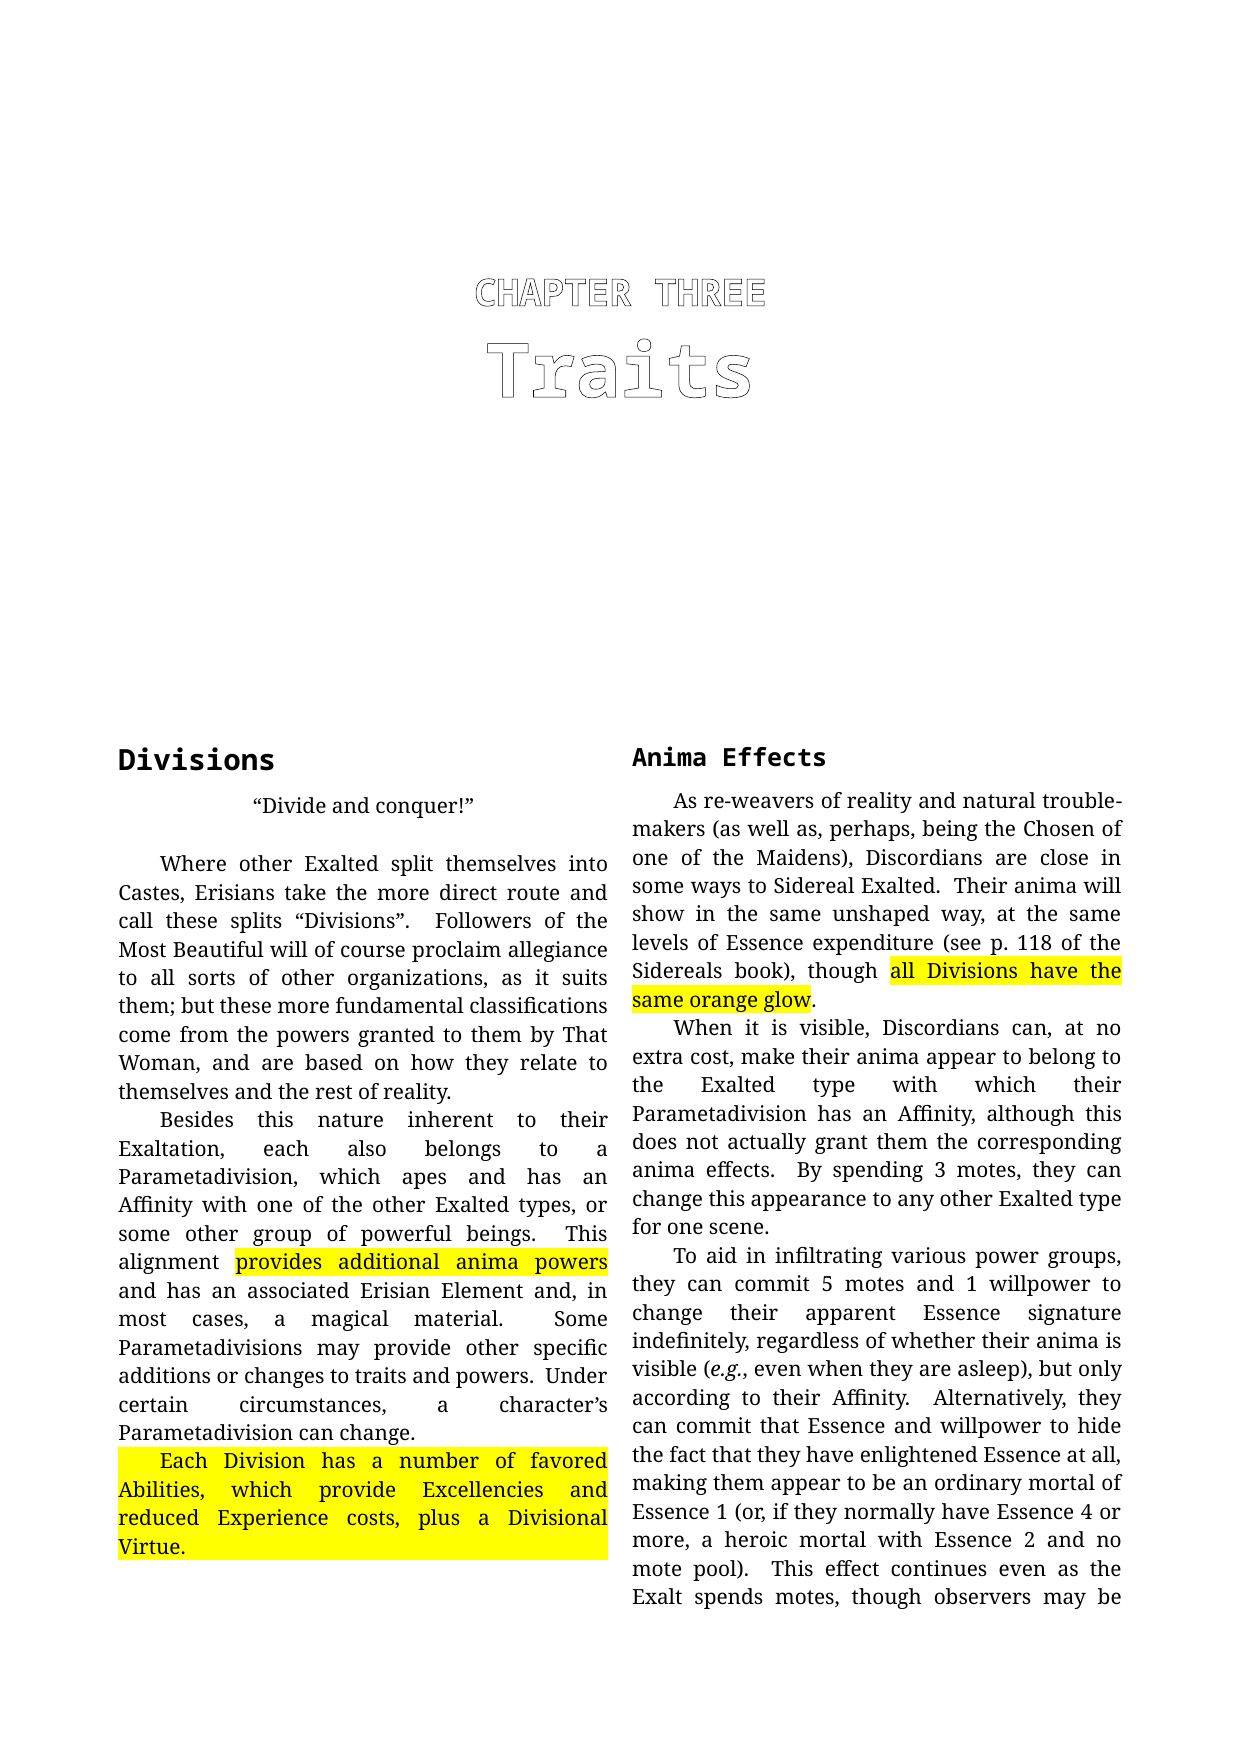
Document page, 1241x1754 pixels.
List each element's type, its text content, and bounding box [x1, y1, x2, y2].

text Each Division has a number of favored Abilities, which provide Excellencies and reduced Experience costs, plus a Divisional Virtue. [118, 1447, 608, 1560]
title Traits [118, 317, 1122, 419]
subtitle Divisions [118, 739, 608, 779]
text “Divide and conquer!” [118, 791, 608, 820]
text As re-weavers of reality and natural trouble­makers (as well as, perhaps, being the Chosen of one of the Maidens), Discordians are close in some ways to Sidereal Exalted. Their anima will show in the same unshaped way, at the same levels of Essence expenditure (see p. 118 of the Sidereals book), though all Divisions have the same orange glow. [632, 786, 1122, 1013]
title Chapter Three [118, 266, 1122, 317]
text When it is visible, Discordians can, at no extra cost, make their anima appear to belong to the Exalted type with which their Parametadivision has an Affinity, although this does not actually grant them the corresponding anima effects. By spending 3 motes, they can change this appearance to any other Exalted type for one scene. [632, 1013, 1122, 1241]
text Besides this nature inherent to their Exaltation, each also belongs to a Parametadivision, which apes and has an Affinity with one of the other Exalted types, or some other group of powerful beings. This alignment provides additional anima powers and has an associated Erisian Element and, in most cases, a magical material. Some Parametadivisions may provide other specific additions or changes to traits and powers. Under certain circumstances, a character’s Parametadivision can change. [118, 1105, 608, 1447]
text To aid in infiltrating various power groups, they can commit 5 motes and 1 willpower to change their apparent Essence signature indefinitely, regardless of whether their anima is visible (e.g., even when they are asleep), but only according to their Affinity. Alternatively, they can commit that Essence and willpower to hide the fact that they have enlightened Essence at all, making them appear to be an ordinary mortal of Essence 1 (or, if they normally have Essence 4 or more, a heroic mortal with Essence 2 and no mote pool). This effect continues even as the Exalt spends motes, though observers may be [632, 1241, 1122, 1611]
subtitle Anima Effects [632, 739, 1122, 773]
text Where other Exalted split themselves into Castes, Erisians take the more direct route and call these splits “Divisions”. Followers of the Most Beautiful will of course proclaim allegiance to all sorts of other organizations, as it suits them; but these more fundamental classifications come from the powers granted to them by That Woman, and are based on how they relate to themselves and the rest of reality. [118, 849, 608, 1105]
